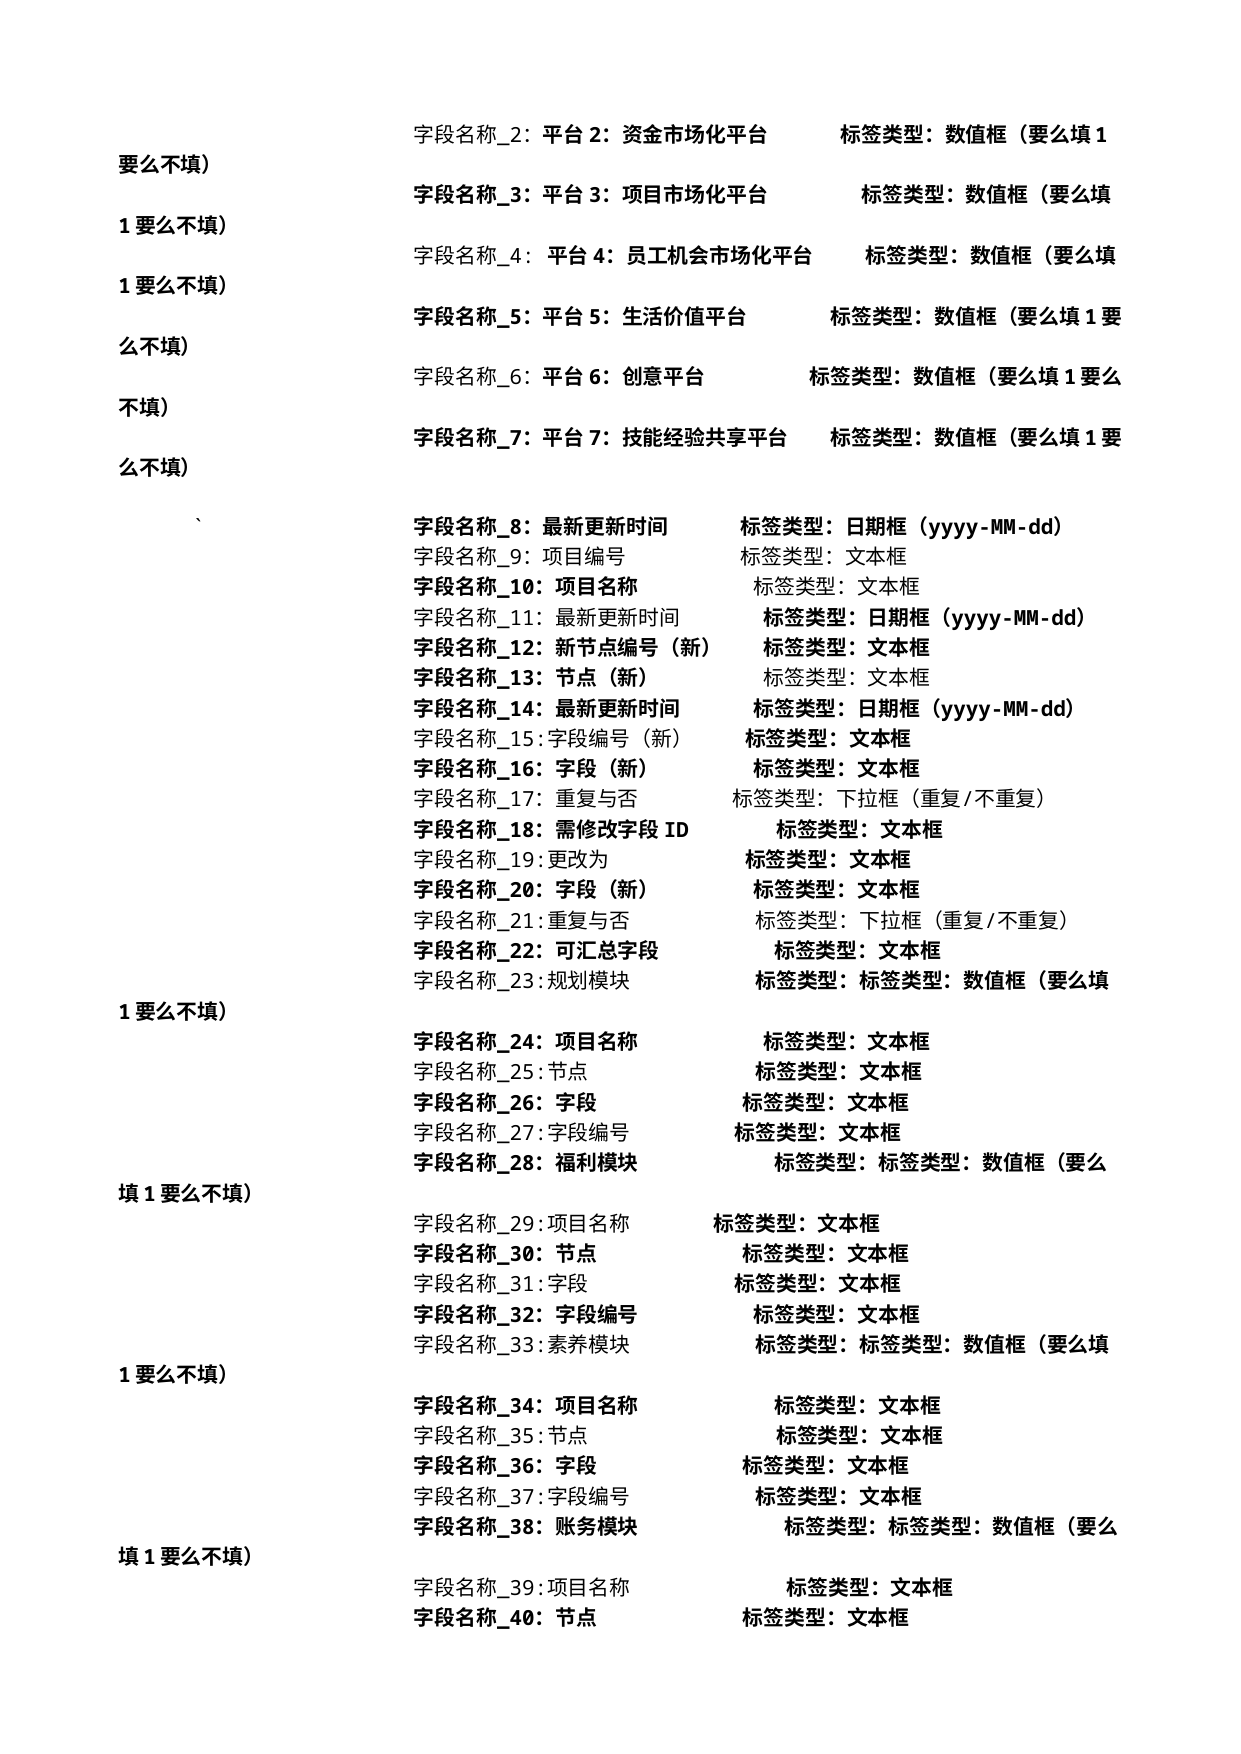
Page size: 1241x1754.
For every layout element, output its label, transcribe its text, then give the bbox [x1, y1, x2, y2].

text 字段名称_37:字段编号 标签类型：文本框 [118, 1480, 1122, 1510]
text 字段名称_32：字段编号 标签类型：文本框 [118, 1298, 1122, 1328]
text 字段名称_11：最新更新时间 标签类型：日期框（yyyy-MM-dd） [118, 601, 1122, 631]
text 字段名称_36：字段 标签类型：文本框 [118, 1449, 1122, 1480]
text 字段名称_20：字段（新） 标签类型：文本框 [118, 874, 1122, 904]
text 字段名称_4: 平台4：员工机会市场化平台 标签类型：数值框（要么填1要么不填） [118, 239, 1122, 300]
text ` 字段名称_8：最新更新时间 标签类型：日期框（yyyy-MM-dd） [118, 510, 1122, 540]
text 字段名称_22：可汇总字段 标签类型：文本框 [118, 934, 1122, 964]
text 字段名称_12：新节点编号（新） 标签类型：文本框 [118, 631, 1122, 661]
text 字段名称_29:项目名称 标签类型：文本框 [118, 1207, 1122, 1237]
text 字段名称_5：平台5：生活价值平台 标签类型：数值框（要么填1要么不填） [118, 300, 1122, 360]
text 字段名称_10：项目名称 标签类型：文本框 [118, 571, 1122, 601]
text 字段名称_6：平台6：创意平台 标签类型：数值框（要么填1要么不填） [118, 360, 1122, 421]
text 字段名称_23:规划模块 标签类型：标签类型：数值框（要么填1要么不填） [118, 964, 1122, 1025]
text 字段名称_30：节点 标签类型：文本框 [118, 1237, 1122, 1268]
text 字段名称_24：项目名称 标签类型：文本框 [118, 1025, 1122, 1056]
text 字段名称_34：项目名称 标签类型：文本框 [118, 1389, 1122, 1419]
text 字段名称_3：平台3：项目市场化平台 标签类型：数值框（要么填1要么不填） [118, 179, 1122, 239]
text 字段名称_19:更改为 标签类型：文本框 [118, 843, 1122, 874]
text 字段名称_16：字段（新） 标签类型：文本框 [118, 752, 1122, 783]
text 字段名称_28：福利模块 标签类型：标签类型：数值框（要么填1要么不填） [118, 1146, 1122, 1207]
text 字段名称_38：账务模块 标签类型：标签类型：数值框（要么填1要么不填） [118, 1510, 1122, 1571]
text 字段名称_7：平台7：技能经验共享平台 标签类型：数值框（要么填1要么不填） [118, 421, 1122, 481]
text 字段名称_14：最新更新时间 标签类型：日期框（yyyy-MM-dd） [118, 692, 1122, 722]
text 字段名称_39:项目名称 标签类型：文本框 [118, 1571, 1122, 1601]
text 字段名称_27:字段编号 标签类型：文本框 [118, 1116, 1122, 1146]
text 字段名称_35:节点 标签类型：文本框 [118, 1419, 1122, 1449]
text 字段名称_33:素养模块 标签类型：标签类型：数值框（要么填1要么不填） [118, 1328, 1122, 1389]
text 字段名称_9：项目编号 标签类型：文本框 [118, 540, 1122, 571]
text 字段名称_15:字段编号（新） 标签类型：文本框 [118, 722, 1122, 752]
text 字段名称_40：节点 标签类型：文本框 [118, 1601, 1122, 1631]
text 字段名称_18：需修改字段ID 标签类型：文本框 [118, 813, 1122, 843]
text 字段名称_31:字段 标签类型：文本框 [118, 1268, 1122, 1298]
text 字段名称_26：字段 标签类型：文本框 [118, 1086, 1122, 1116]
text 字段名称_13：节点（新） 标签类型：文本框 [118, 661, 1122, 692]
text 字段名称_21:重复与否 标签类型：下拉框（重复/不重复） [118, 904, 1122, 934]
text 字段名称_25:节点 标签类型：文本框 [118, 1056, 1122, 1086]
text 字段名称_17：重复与否 标签类型：下拉框（重复/不重复） [118, 783, 1122, 813]
text 字段名称_2：平台2：资金市场化平台 标签类型：数值框（要么填1要么不填） [118, 118, 1122, 179]
